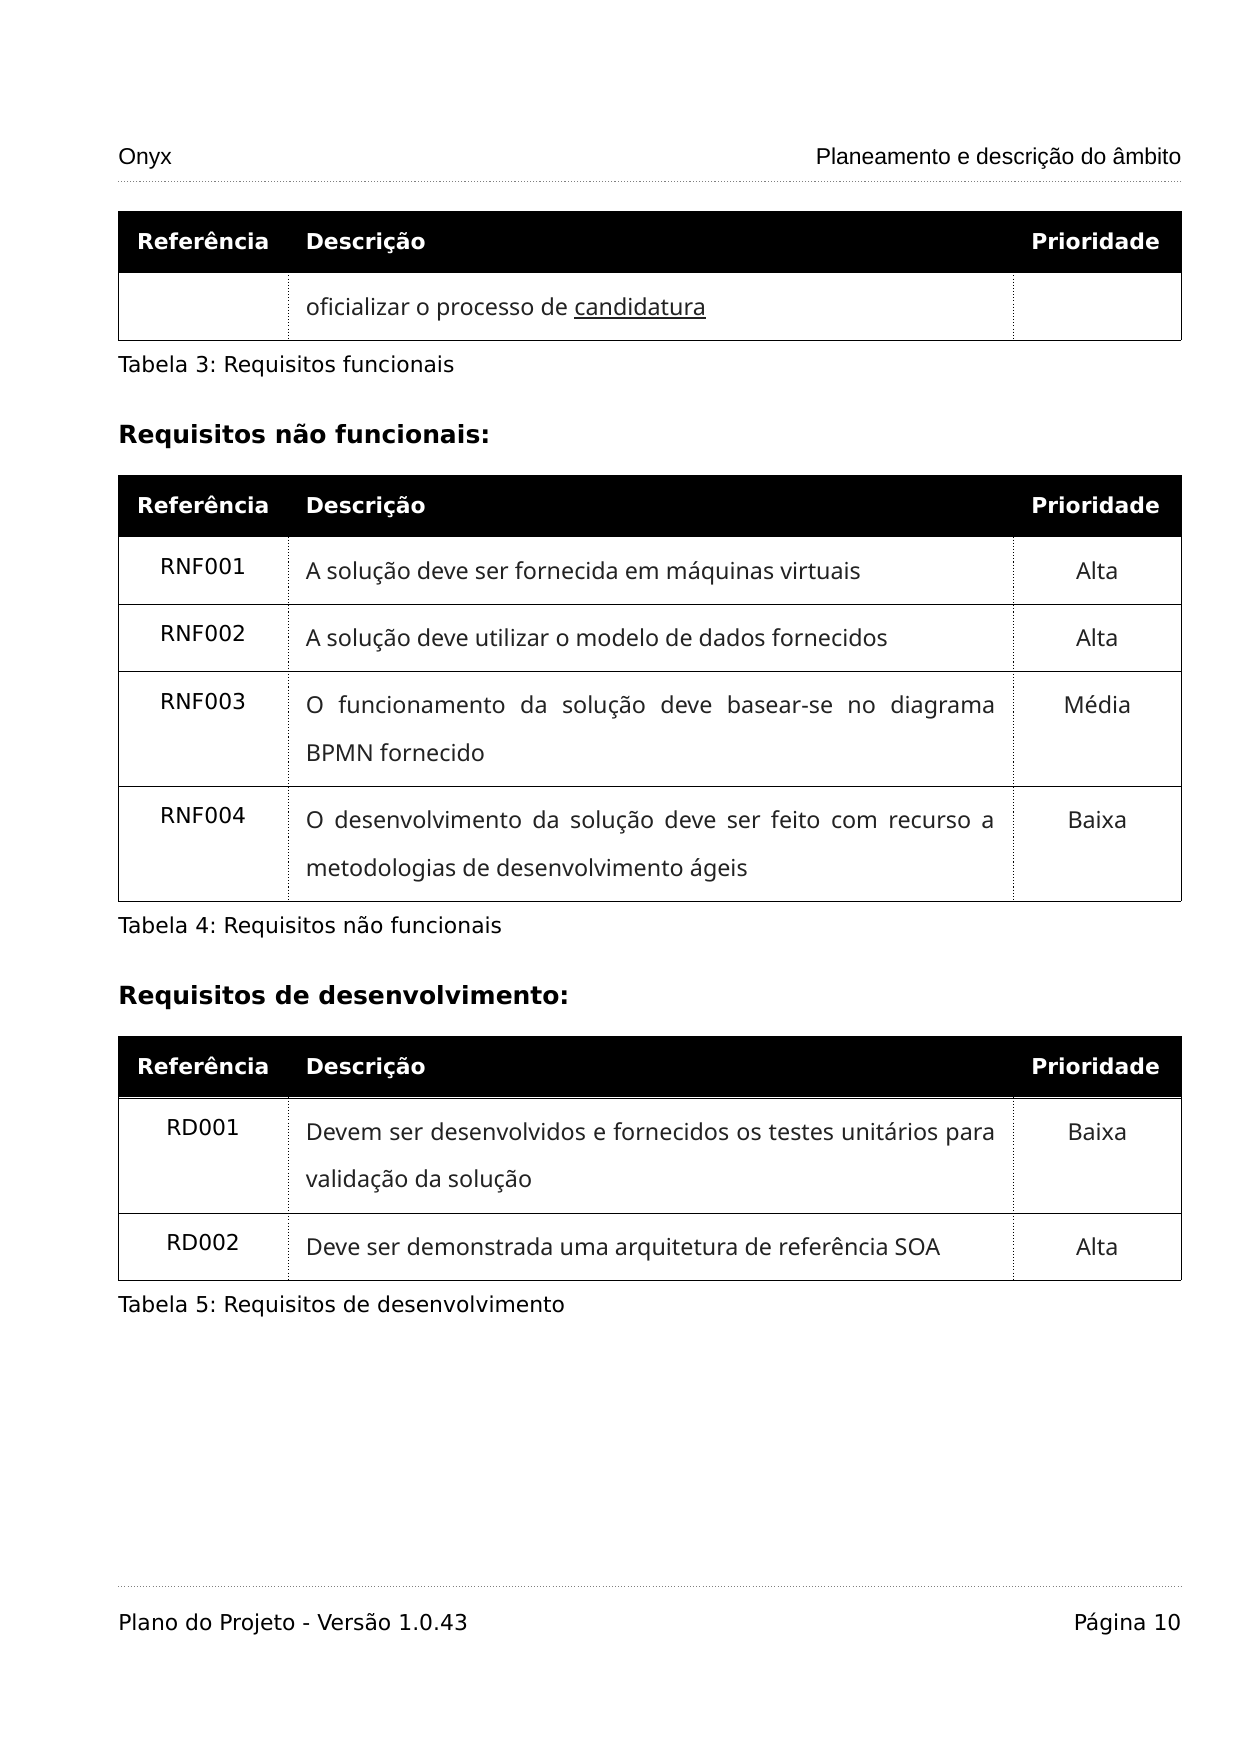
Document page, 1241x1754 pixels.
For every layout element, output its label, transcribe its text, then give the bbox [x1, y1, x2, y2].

table_header Referência [119, 476, 288, 536]
text Tabela 5: Requisitos de desenvolvimento [118, 1292, 1181, 1318]
table_cell RNF004 [119, 787, 288, 901]
table_cell [119, 273, 288, 339]
text Requisitos de desenvolvimento: [118, 981, 1181, 1010]
text Requisitos não funcionais: [118, 420, 1181, 449]
table_cell RNF001 [119, 537, 288, 604]
table_header Descrição [289, 1037, 1013, 1097]
table_cell A solução deve utilizar o modelo de dados fornecidos [288, 605, 1013, 671]
table_cell Média [1014, 672, 1181, 786]
table_header Prioridade [1014, 476, 1181, 536]
table_header Referência [119, 212, 288, 272]
table_header Descrição [289, 476, 1013, 536]
text Tabela 4: Requisitos não funcionais [118, 913, 1181, 939]
table_cell RNF002 [119, 605, 288, 671]
table_cell Deve ser demonstrada uma arquitetura de referência SOA [288, 1214, 1013, 1280]
table_header Prioridade [1014, 212, 1181, 272]
table_cell RNF003 [119, 672, 288, 786]
table_cell Baixa [1014, 787, 1181, 901]
table_cell A solução deve ser fornecida em máquinas virtuais [288, 537, 1013, 604]
text Tabela 3: Requisitos funcionais [118, 352, 1181, 378]
table_cell oficializar o processo de candidatura [288, 273, 1013, 339]
table_cell RD002 [119, 1214, 288, 1280]
table_cell Alta [1014, 605, 1181, 671]
table_cell [1014, 273, 1181, 339]
table_cell Devem ser desenvolvidos e fornecidos os testes unitários para validação da solução [288, 1099, 1013, 1212]
table_cell Alta [1014, 537, 1181, 604]
table_header Descrição [289, 212, 1013, 272]
table_cell O funcionamento da solução deve basear-se no diagrama BPMN fornecido [288, 672, 1013, 786]
table_header Referência [119, 1037, 288, 1097]
table_cell Baixa [1014, 1099, 1181, 1212]
table_header Prioridade [1014, 1037, 1181, 1097]
table_cell Alta [1014, 1214, 1181, 1280]
table_cell O desenvolvimento da solução deve ser feito com recurso a metodologias de desenvolvimento ágeis [288, 787, 1013, 901]
table_cell RD001 [119, 1099, 288, 1212]
